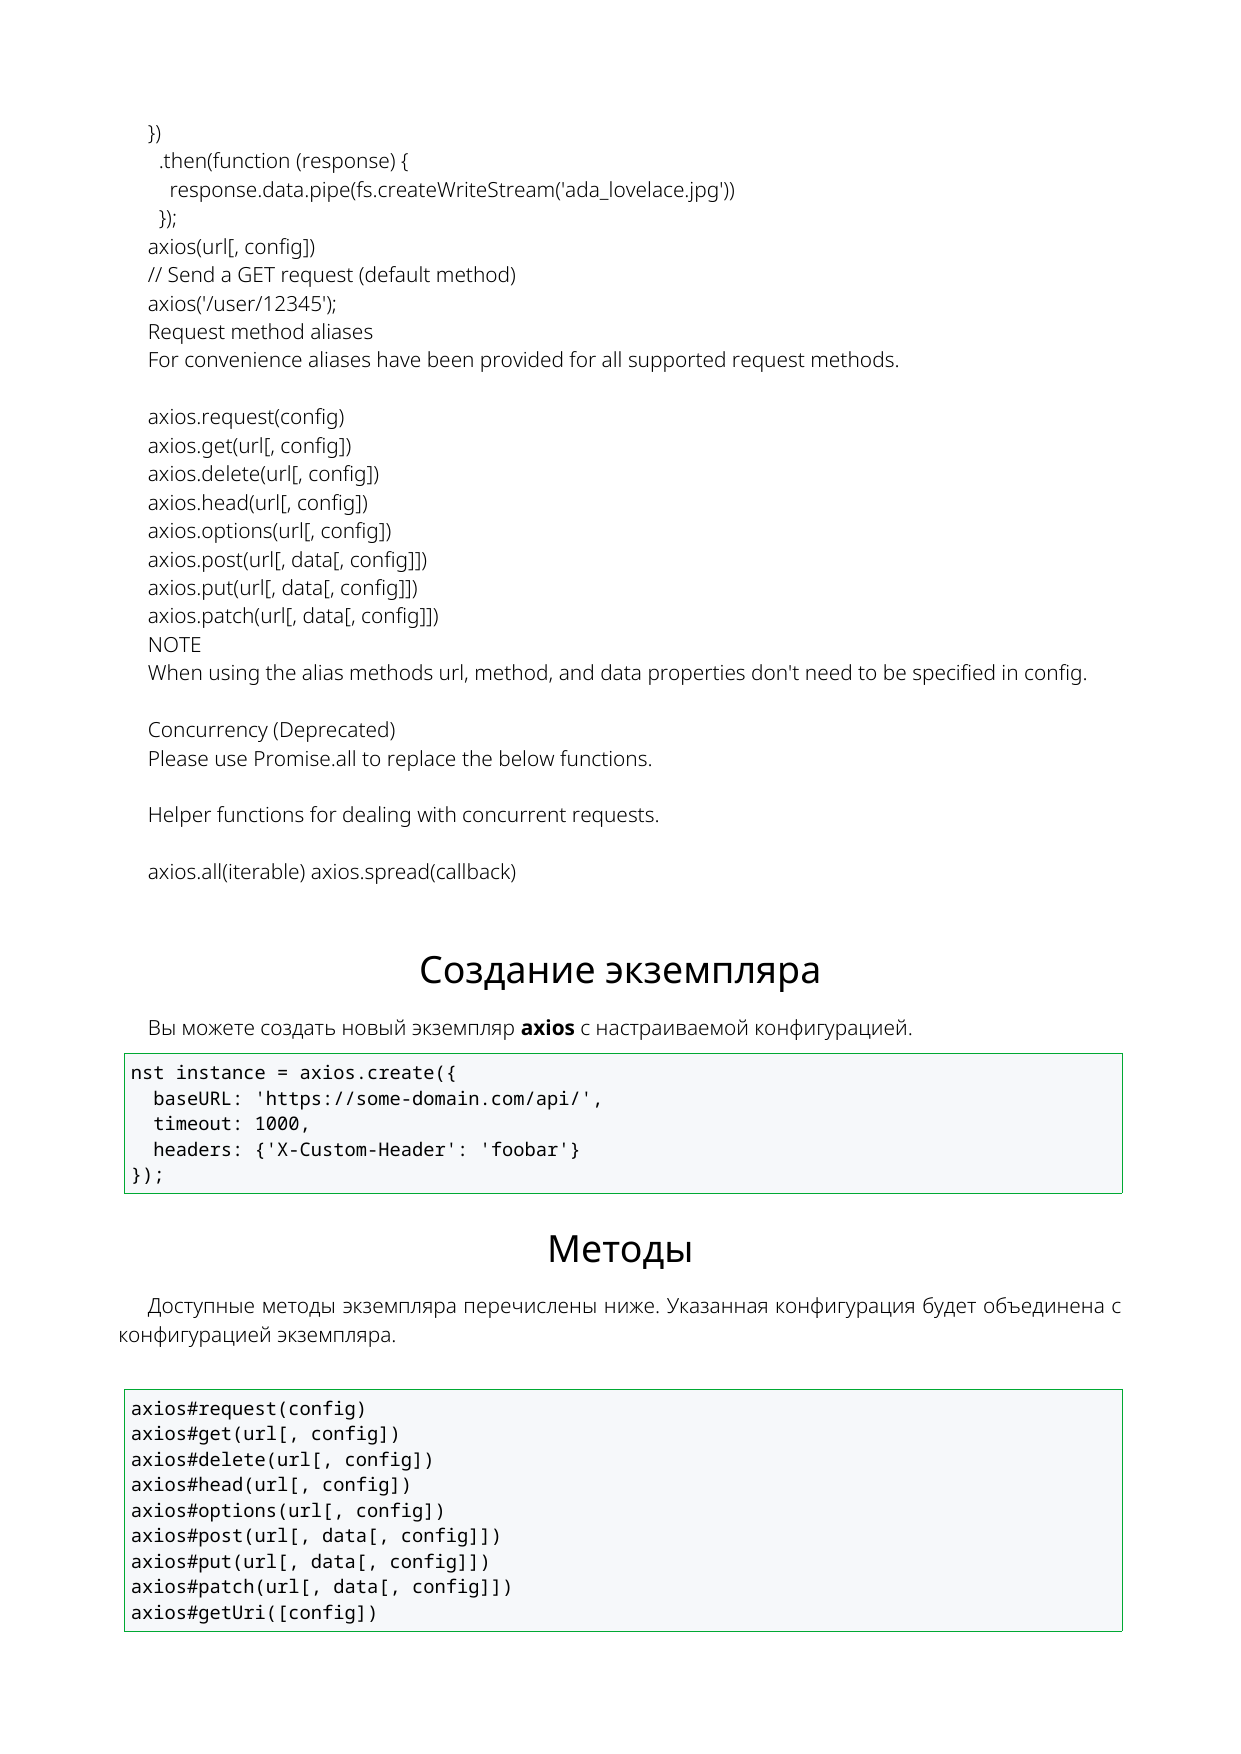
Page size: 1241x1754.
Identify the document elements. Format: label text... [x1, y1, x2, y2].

text nst instance = axios.create({ [125, 1054, 1122, 1078]
text headers: {'X-Custom-Header': 'foobar'} [125, 1129, 1122, 1155]
text timeout: 1000, [125, 1104, 1122, 1129]
text When using the alias methods url, method, and data properties don't need to be specified in config. [118, 658, 1122, 687]
text axios#patch(url[, data[, config]]) [125, 1567, 1122, 1593]
text baseURL: 'https://some-domain.com/api/', [125, 1078, 1122, 1104]
text .then(function (response) { [118, 147, 1122, 175]
text axios#post(url[, data[, config]]) [125, 1516, 1122, 1542]
text axios.request(config) [118, 402, 1122, 431]
text axios#delete(url[, config]) [125, 1440, 1122, 1465]
text Please use Promise.all to replace the below functions. [118, 744, 1122, 772]
text // Send a GET request (default method) [118, 260, 1122, 289]
text axios#getUri([config]) [125, 1593, 1122, 1631]
text axios.get(url[, config]) [118, 431, 1122, 459]
text axios#head(url[, config]) [125, 1465, 1122, 1491]
text axios.patch(url[, data[, config]]) [118, 602, 1122, 630]
text For convenience aliases have been provided for all supported request methods. [118, 346, 1122, 374]
text }) [118, 118, 1122, 147]
text Helper functions for dealing with concurrent requests. [118, 801, 1122, 829]
text Доступные методы экземпляра перечислены ниже. Указанная конфигурация будет объединена с конфигурацией экземпляра. [118, 1292, 1122, 1348]
text axios#options(url[, config]) [125, 1491, 1122, 1516]
text axios.options(url[, config]) [118, 516, 1122, 545]
text axios.put(url[, data[, config]]) [118, 573, 1122, 602]
text Concurrency (Deprecated) [118, 715, 1122, 744]
text axios.head(url[, config]) [118, 488, 1122, 516]
text }); [125, 1155, 1122, 1193]
subtitle Методы [118, 1223, 1122, 1274]
text axios#get(url[, config]) [125, 1414, 1122, 1440]
text axios.post(url[, data[, config]]) [118, 545, 1122, 573]
text NOTE [118, 630, 1122, 658]
text axios.delete(url[, config]) [118, 459, 1122, 488]
text Request method aliases [118, 317, 1122, 346]
text axios#put(url[, data[, config]]) [125, 1542, 1122, 1567]
text axios('/user/12345'); [118, 289, 1122, 317]
text axios.all(iterable) axios.spread(callback) [118, 857, 1122, 886]
subtitle Создание экземпляра [118, 944, 1122, 995]
text Вы можете создать новый экземпляр axios с настраиваемой конфигурацией. [118, 1013, 1122, 1041]
text axios#request(config) [125, 1390, 1122, 1414]
text axios(url[, config]) [118, 232, 1122, 260]
text }); [118, 203, 1122, 232]
text response.data.pipe(fs.createWriteStream('ada_lovelace.jpg')) [118, 175, 1122, 203]
